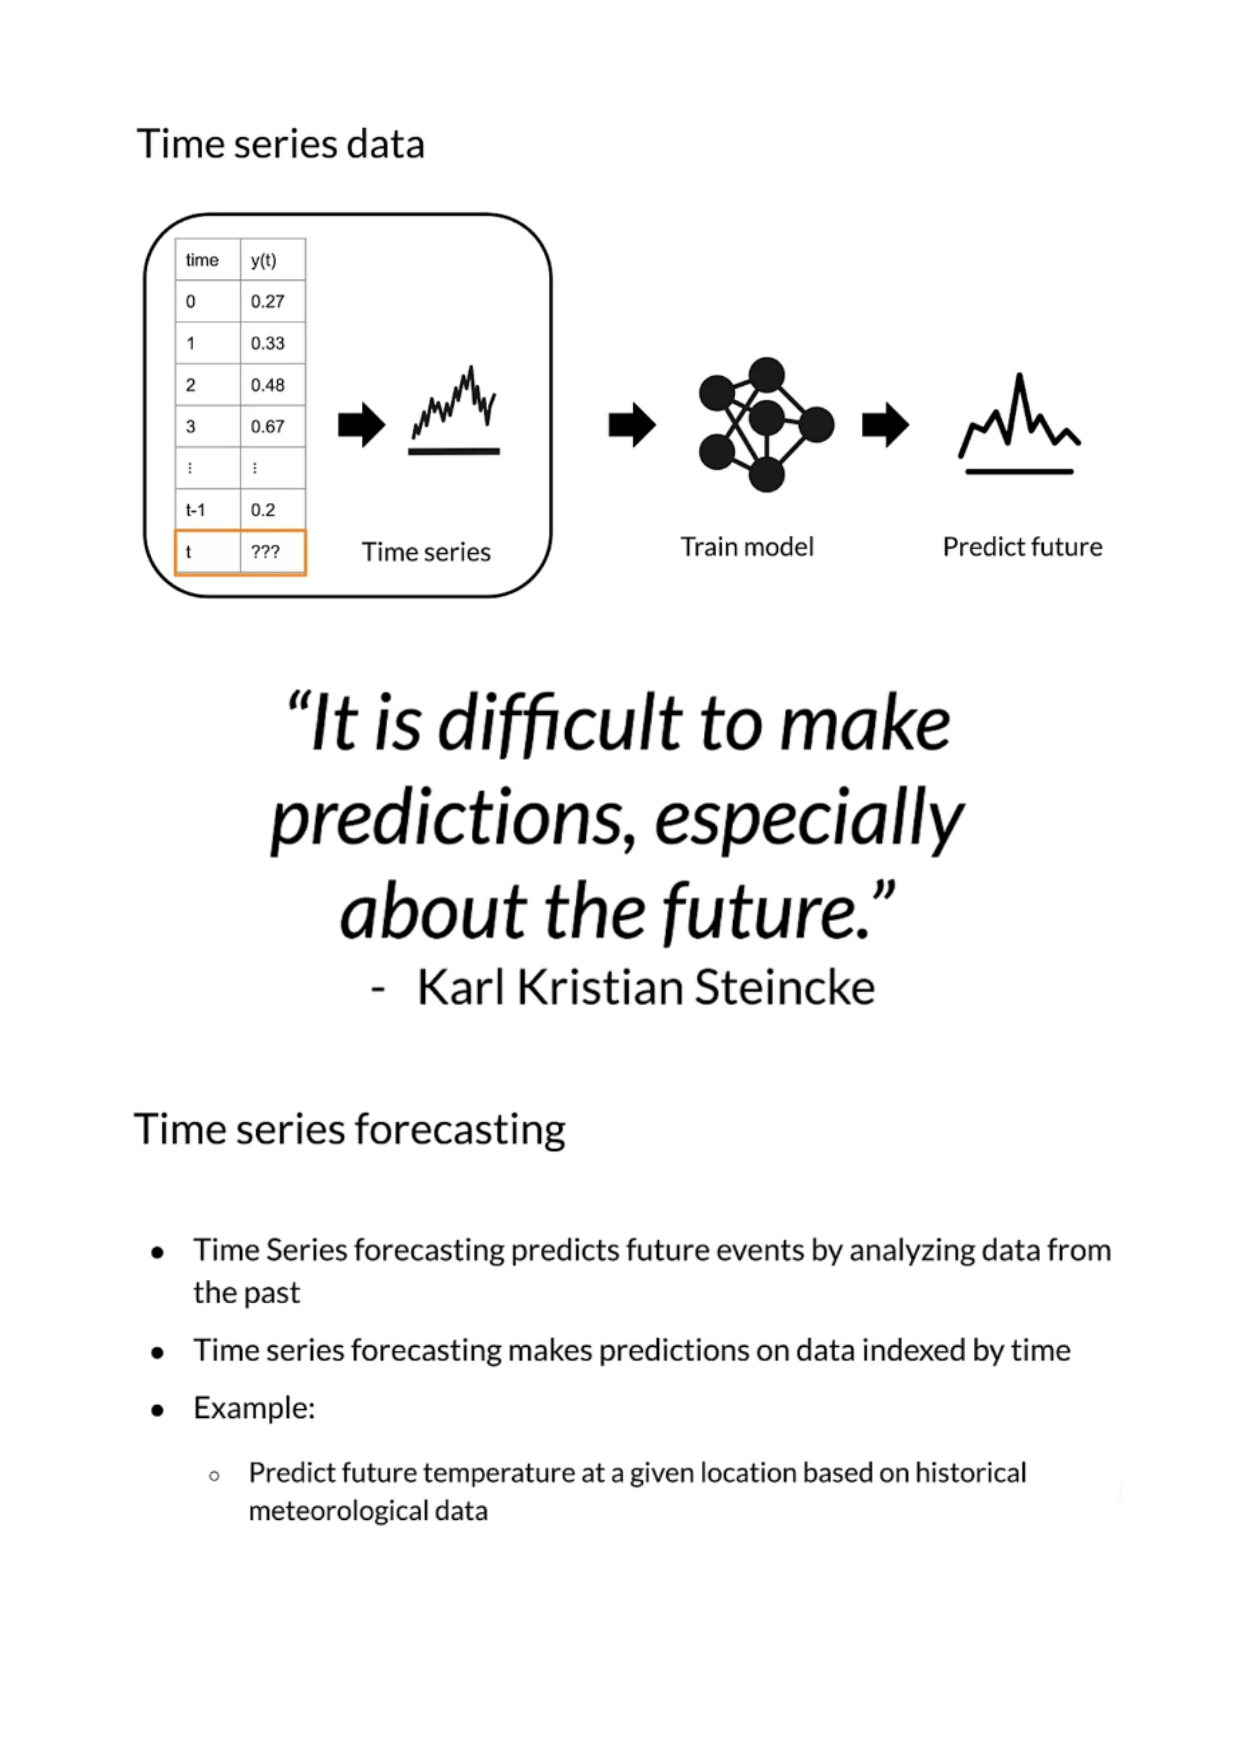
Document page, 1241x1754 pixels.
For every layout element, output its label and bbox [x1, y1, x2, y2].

picture [118, 118, 1123, 605]
picture [118, 647, 1123, 1012]
picture [118, 1098, 1123, 1531]
